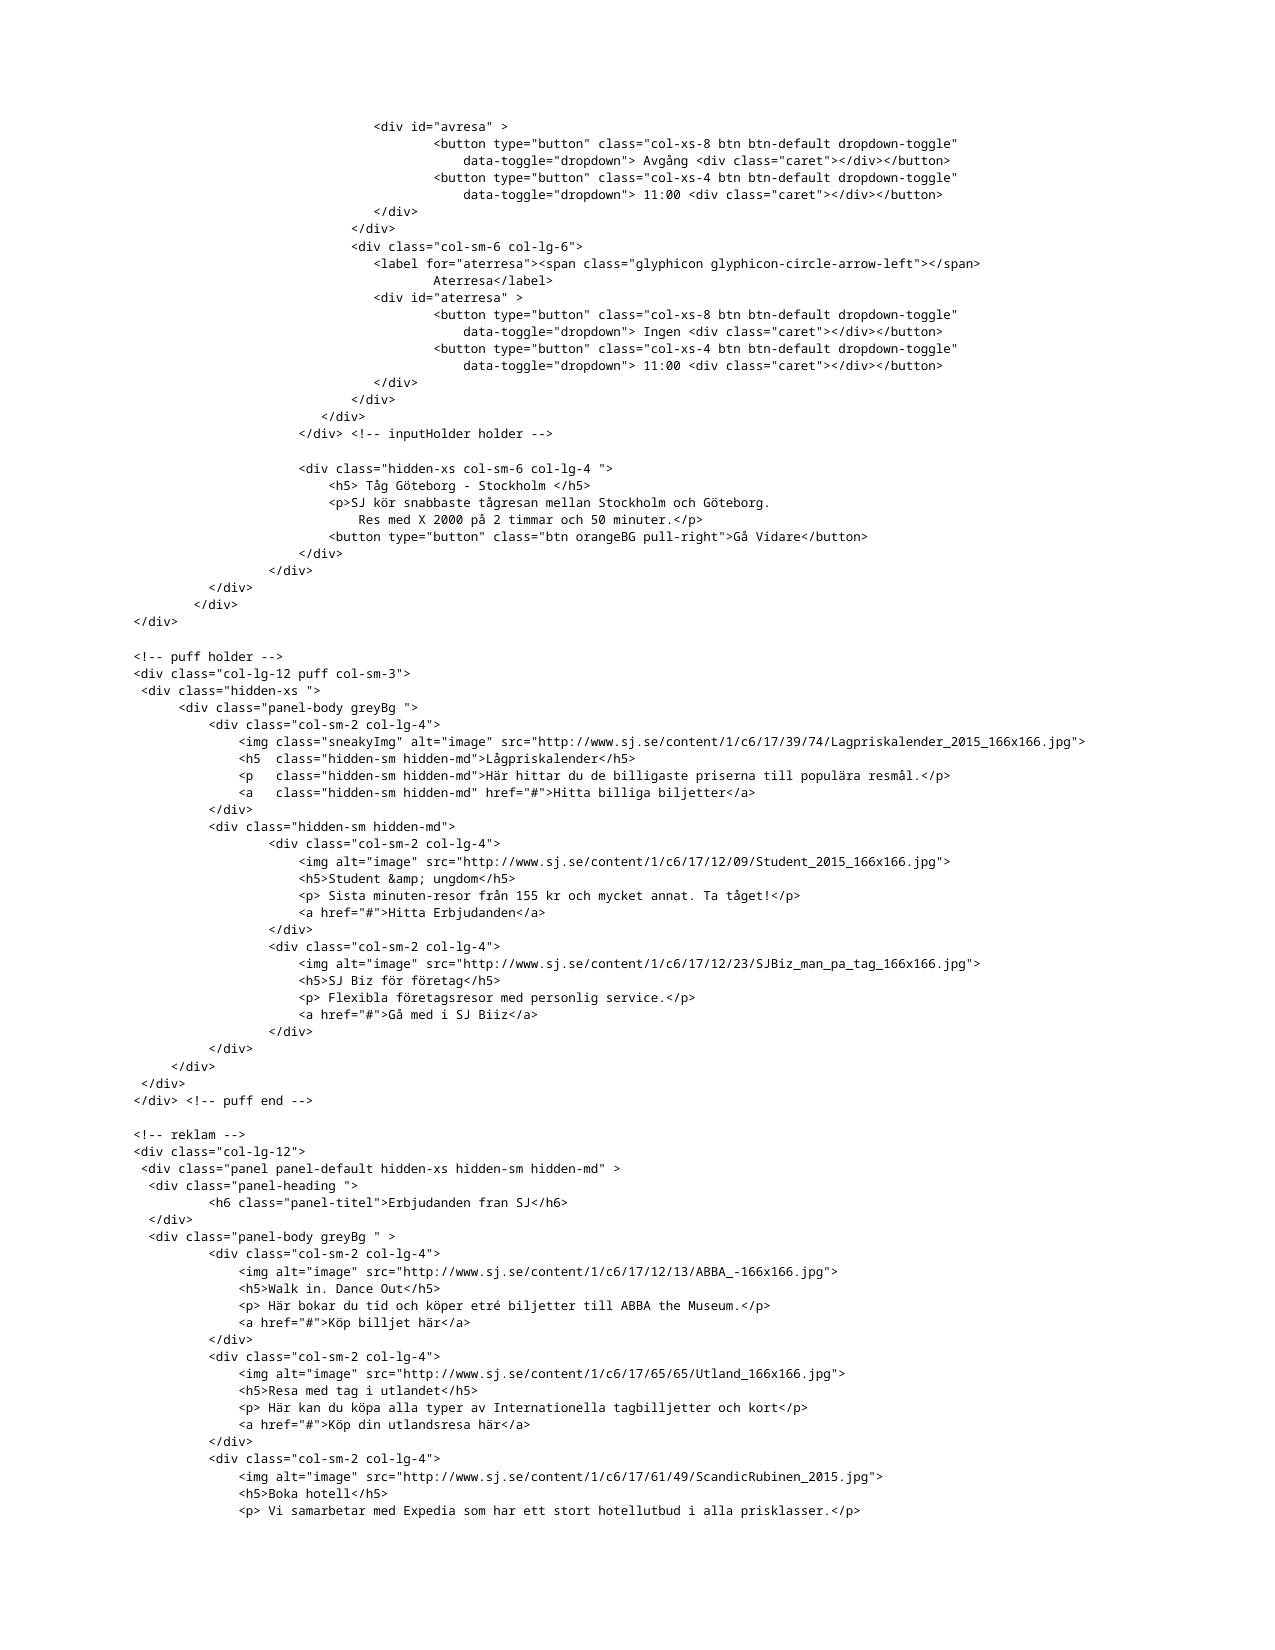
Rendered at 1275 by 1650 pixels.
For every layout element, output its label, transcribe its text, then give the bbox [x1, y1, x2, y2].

text </div> [118, 1433, 1157, 1451]
text data-toggle="dropdown"> 11:00 <div class="caret"></div></button> [118, 186, 1157, 203]
text <div class="panel-body greyBg " > [118, 1228, 1157, 1246]
text <h6 class="panel-titel">Erbjudanden fran SJ</h6> [118, 1194, 1157, 1211]
text <button type="button" class="col-xs-8 btn btn-default dropdown-toggle" [118, 135, 1157, 152]
text <div class="col-sm-2 col-lg-4"> [118, 716, 1157, 733]
text <div class="hidden-xs col-sm-6 col-lg-4 "> [118, 460, 1157, 477]
text <h5 class="hidden-sm hidden-md">Lågpriskalender</h5> [118, 750, 1157, 767]
text <img alt="image" src="http://www.sj.se/content/1/c6/17/12/09/Student_2015_166x166.jpg"> [118, 853, 1157, 870]
text <h5> Tåg Göteborg - Stockholm </h5> [118, 477, 1157, 494]
text </div> [118, 1041, 1157, 1058]
text <div class="col-lg-12"> [118, 1143, 1157, 1160]
text <div class="col-sm-2 col-lg-4"> [118, 1451, 1157, 1468]
text <a href="#">Köp billjet här</a> [118, 1314, 1157, 1331]
text </div> [118, 408, 1157, 426]
text <button type="button" class="col-xs-4 btn btn-default dropdown-toggle" [118, 340, 1157, 357]
text <img alt="image" src="http://www.sj.se/content/1/c6/17/61/49/ScandicRubinen_2015.jpg"> [118, 1468, 1157, 1485]
text data-toggle="dropdown"> Ingen <div class="caret"></div></button> [118, 323, 1157, 340]
text <h5>Boka hotell</h5> [118, 1485, 1157, 1502]
text </div> [118, 1023, 1157, 1041]
text <div class="col-sm-2 col-lg-4"> [118, 836, 1157, 853]
text <!-- puff holder --> [118, 648, 1157, 665]
text </div> [118, 545, 1157, 562]
text <a href="#">Hitta Erbjudanden</a> [118, 904, 1157, 921]
text <div class="hidden-sm hidden-md"> [118, 818, 1157, 836]
text <button type="button" class="col-xs-8 btn btn-default dropdown-toggle" [118, 306, 1157, 323]
text <div class="hidden-xs "> [118, 682, 1157, 699]
text <div class="col-sm-2 col-lg-4"> [118, 1348, 1157, 1365]
text <h5>Resa med tag i utlandet</h5> [118, 1382, 1157, 1399]
text </div> [118, 921, 1157, 938]
text <div class="col-sm-2 col-lg-4"> [118, 1246, 1157, 1263]
text <div class="panel-heading "> [118, 1177, 1157, 1194]
text </div> [118, 1075, 1157, 1092]
text </div> [118, 579, 1157, 596]
text <p>SJ kör snabbaste tågresan mellan Stockholm och Göteborg. [118, 494, 1157, 511]
text Aterresa</label> [118, 272, 1157, 289]
text </div> [118, 801, 1157, 818]
text <div id="aterresa" > [118, 289, 1157, 306]
text </div> [118, 1058, 1157, 1075]
text </div> <!-- puff end --> [118, 1092, 1157, 1109]
text <h5>SJ Biz för företag</h5> [118, 972, 1157, 989]
text <a class="hidden-sm hidden-md" href="#">Hitta billiga biljetter</a> [118, 784, 1157, 801]
text <img class="sneakyImg" alt="image" src="http://www.sj.se/content/1/c6/17/39/74/Lagpriskalender_2015_166x166.jpg"> [118, 733, 1157, 750]
text <div class="col-sm-6 col-lg-6"> [118, 238, 1157, 255]
text data-toggle="dropdown"> 11:00 <div class="caret"></div></button> [118, 357, 1157, 374]
text <h5>Student &amp; ungdom</h5> [118, 870, 1157, 887]
text </div> [118, 1331, 1157, 1348]
text data-toggle="dropdown"> Avgång <div class="caret"></div></button> [118, 152, 1157, 169]
text </div> [118, 613, 1157, 631]
text <a href="#">Gå med i SJ Biiz</a> [118, 1006, 1157, 1023]
text <a href="#">Köp din utlandsresa här</a> [118, 1416, 1157, 1433]
text </div> [118, 221, 1157, 238]
text <div class="panel-body greyBg "> [118, 699, 1157, 716]
text </div> [118, 374, 1157, 391]
text </div> [118, 391, 1157, 408]
text <p> Flexibla företagsresor med personlig service.</p> [118, 989, 1157, 1006]
text <img alt="image" src="http://www.sj.se/content/1/c6/17/12/13/ABBA_-166x166.jpg"> [118, 1263, 1157, 1280]
text <div class="col-sm-2 col-lg-4"> [118, 938, 1157, 955]
text </div> [118, 596, 1157, 613]
text <p> Här kan du köpa alla typer av Internationella tagbilljetter och kort</p> [118, 1399, 1157, 1416]
text <p> Sista minuten-resor från 155 kr och mycket annat. Ta tåget!</p> [118, 887, 1157, 904]
text <img alt="image" src="http://www.sj.se/content/1/c6/17/12/23/SJBiz_man_pa_tag_166x166.jpg"> [118, 955, 1157, 972]
text <label for="aterresa"><span class="glyphicon glyphicon-circle-arrow-left"></span> [118, 255, 1157, 272]
text <p> Här bokar du tid och köper etré biljetter till ABBA the Museum.</p> [118, 1297, 1157, 1314]
text <p class="hidden-sm hidden-md">Här hittar du de billigaste priserna till populära resmål.</p> [118, 767, 1157, 784]
text </div> [118, 203, 1157, 221]
text <p> Vi samarbetar med Expedia som har ett stort hotellutbud i alla prisklasser.</p> [118, 1502, 1157, 1519]
text Res med X 2000 på 2 timmar och 50 minuter.</p> [118, 511, 1157, 528]
text <div class="col-lg-12 puff col-sm-3"> [118, 665, 1157, 682]
text <div class="panel panel-default hidden-xs hidden-sm hidden-md" > [118, 1160, 1157, 1177]
text </div> [118, 562, 1157, 579]
text <div id="avresa" > [118, 118, 1157, 135]
text <button type="button" class="col-xs-4 btn btn-default dropdown-toggle" [118, 169, 1157, 186]
text <h5>Walk in. Dance Out</h5> [118, 1280, 1157, 1297]
text <button type="button" class="btn orangeBG pull-right">Gå Vidare</button> [118, 528, 1157, 545]
text <img alt="image" src="http://www.sj.se/content/1/c6/17/65/65/Utland_166x166.jpg"> [118, 1365, 1157, 1382]
text <!-- reklam --> [118, 1126, 1157, 1143]
text </div> [118, 1211, 1157, 1228]
text </div> <!-- inputHolder holder --> [118, 426, 1157, 443]
